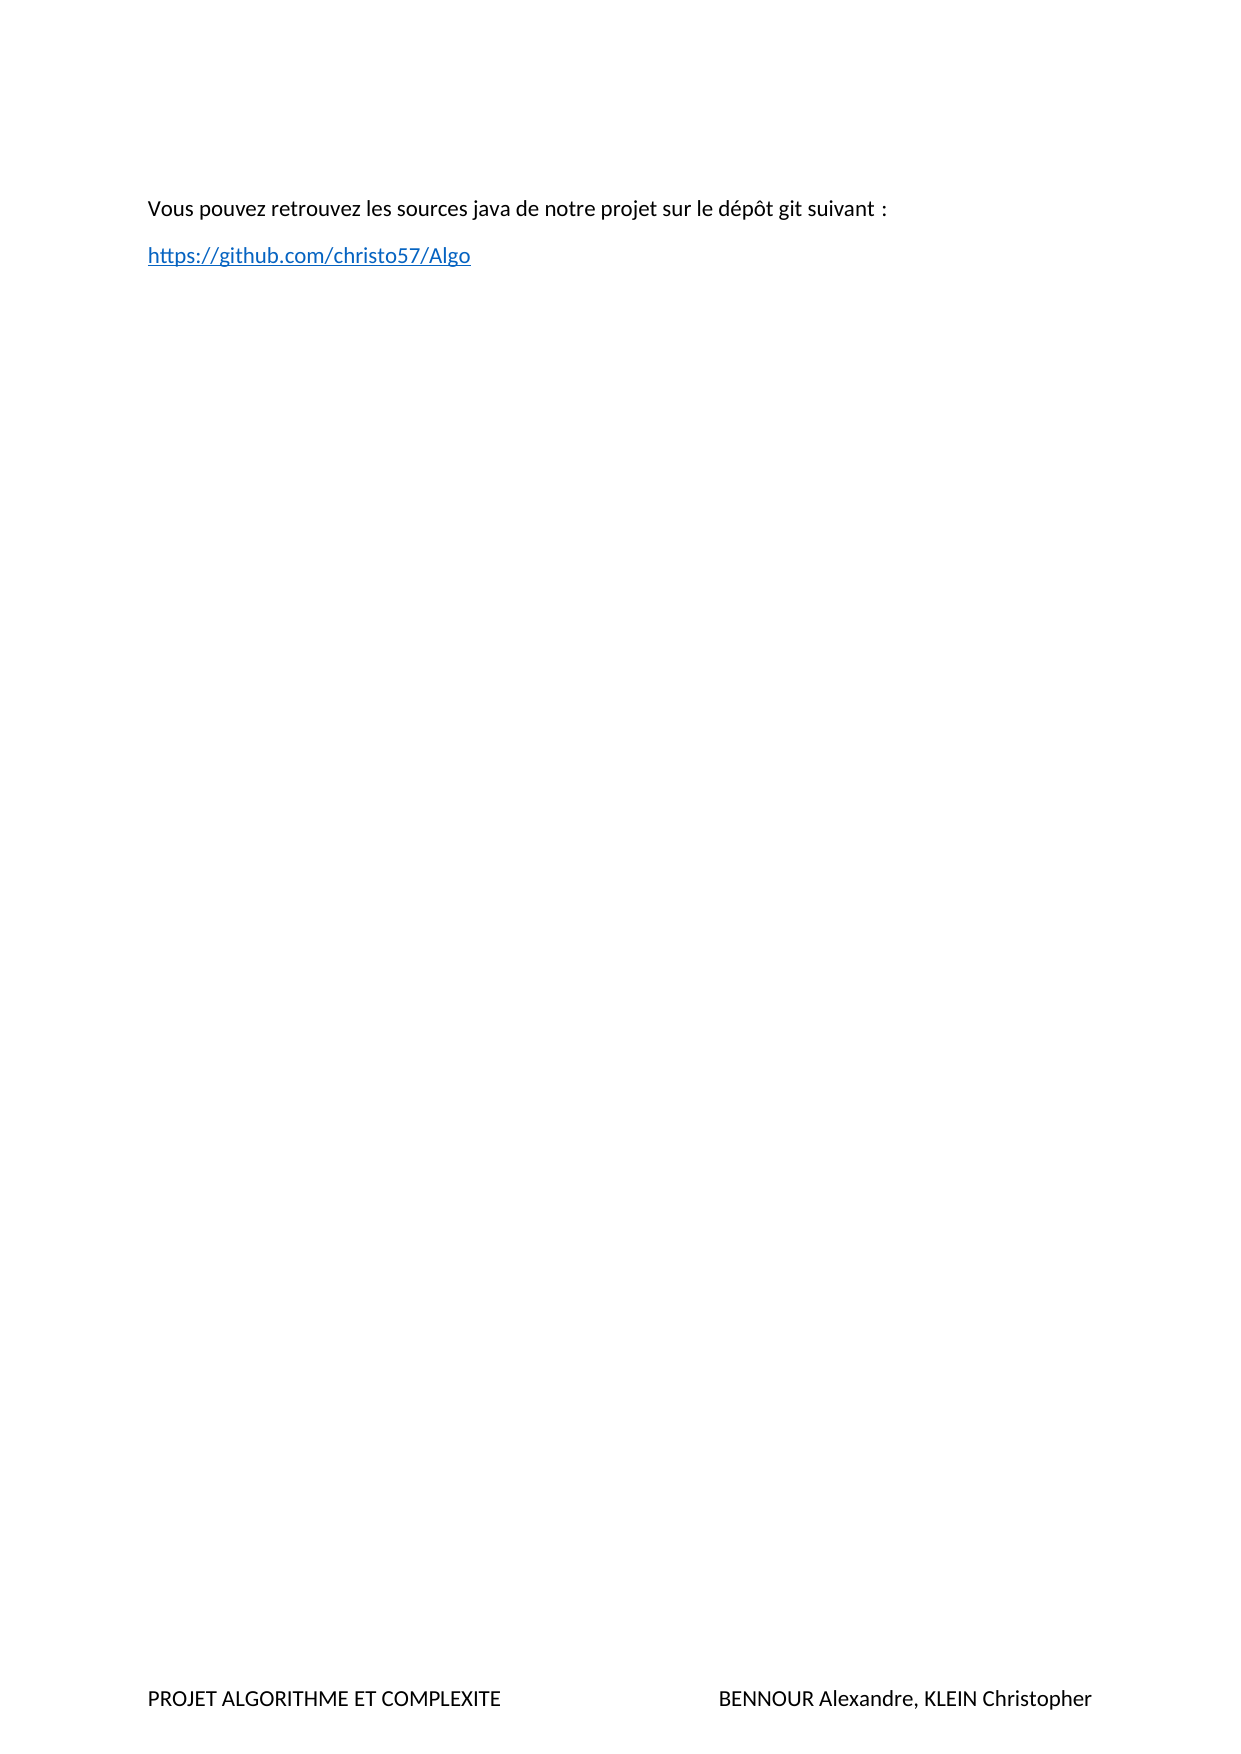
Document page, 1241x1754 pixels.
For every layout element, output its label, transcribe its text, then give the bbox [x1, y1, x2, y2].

text https://github.com/christo57/Algo [148, 241, 1093, 269]
text Vous pouvez retrouvez les sources java de notre projet sur le dépôt git suivant : [148, 194, 1093, 222]
